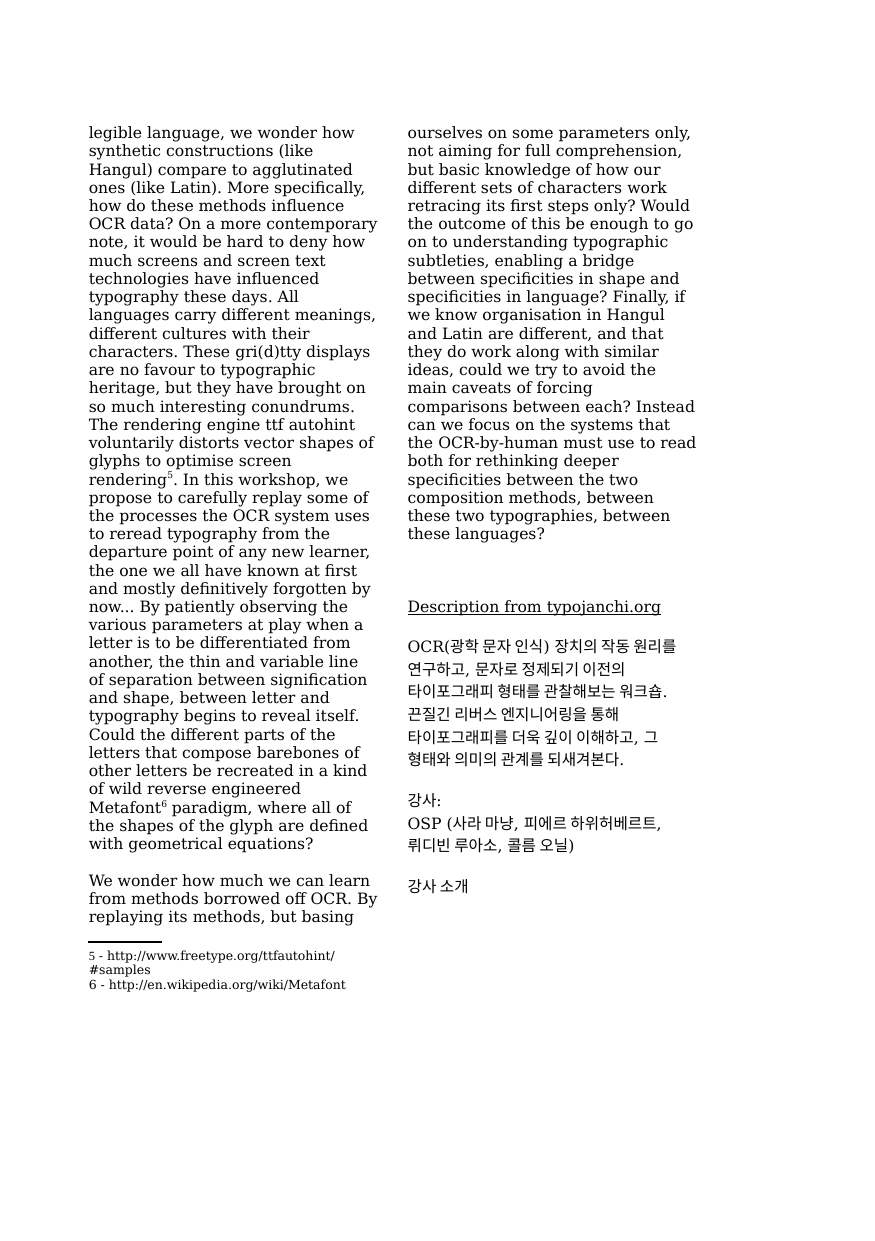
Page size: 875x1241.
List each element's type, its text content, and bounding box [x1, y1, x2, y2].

text We wonder how much we can learn from methods borrowed off OCR. By replaying its methods, but basing [88, 871, 378, 926]
text OSP (사라 마냥, 피에르 하위허베르트, 뤼디빈 루아소, 콜름 오닐) [407, 811, 697, 856]
text 강사: [407, 788, 697, 811]
text ourselves on some parameters only, not aiming for full comprehension, but basic knowledge of how our different sets of characters work retracing its first steps only? Would the outcome of this be enough to go on to understanding typographic subtleties, enabling a bridge between specificities in shape and specificities in language? Finally, if we know organisation in Hangul and Latin are different, and that they do work along with similar ideas, could we try to avoid the main caveats of forcing comparisons between each? Instead can we focus on the systems that the OCR-by-human must use to read both for rethinking deeper specificities between the two composition methods, between these two typographies, between these languages? [407, 124, 697, 543]
text 강사 소개 [407, 874, 697, 897]
text legible language, we wonder how synthetic constructions (like Hangul) compare to agglutinated ones (like Latin). More specifically, how do these methods influence OCR data? On a more contemporary note, it would be hard to deny how much screens and screen text technologies have influenced typography these days. All languages carry different meanings, different cultures with their characters. These gri(d)tty displays are no favour to typographic heritage, but they have brought on so much interesting conundrums. The rendering engine ttf autohint voluntarily distorts vector shapes of glyphs to optimise screen rendering. In this workshop, we propose to carefully replay some of the processes the OCR system uses to reread typography from the departure point of any new learner, the one we all have known at first and mostly definitively forgotten by now... By patiently observing the various parameters at play when a letter is to be differentiated from another, the thin and variable line of separation between signification and shape, between letter and typography begins to reveal itself. Could the different parts of the letters that compose barebones of other letters be recreated in a kind of wild reverse engineered Metafont paradigm, where all of the shapes of the glyph are defined with geometrical equations? [88, 124, 378, 853]
text Description from typojanchi.org [407, 598, 697, 616]
text - http://en.wikipedia.org/wiki/Metafont [88, 978, 378, 992]
text - http://www.freetype.org/ttfautohint/ #samples [88, 948, 378, 978]
text OCR(광학 문자 인식) 장치의 작동 원리를 연구하고, 문자로 정제되기 이전의 타이포그래피 형태를 관찰해보는 워크숍. 끈질긴 리버스 엔지니어링을 통해 타이포그래피를 더욱 깊이 이해하고, 그 형태와 의미의 관계를 되새겨본다. [407, 634, 697, 770]
